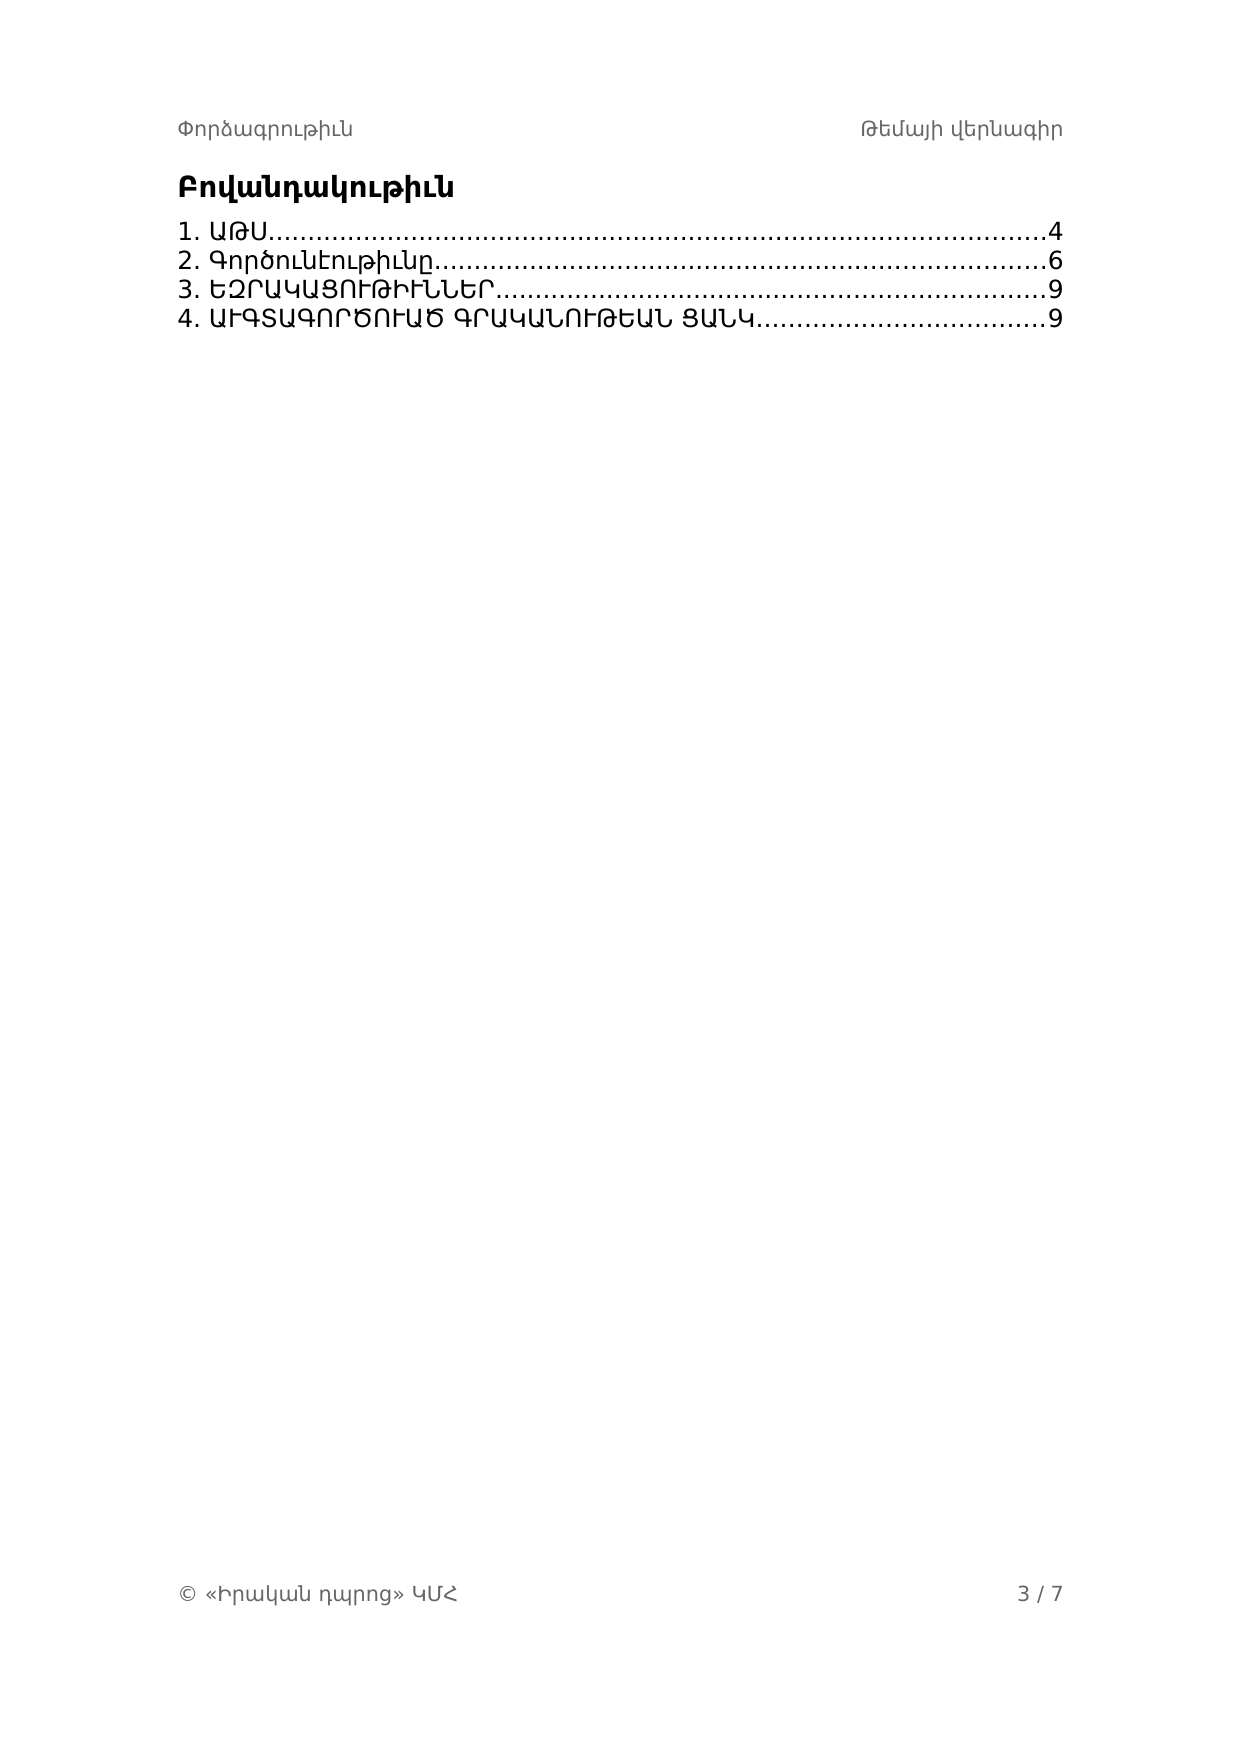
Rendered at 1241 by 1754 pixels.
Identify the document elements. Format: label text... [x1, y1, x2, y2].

text 1. ԱԹՍ 4 [177, 217, 1063, 246]
text 4. ԱՒԳՏԱԳՈՐԾՈՒԱԾ ԳՐԱԿԱՆՈՒԹԵԱՆ ՑԱՆԿ 9 [177, 305, 1063, 334]
text 2. Գործունէութիւնը 6 [177, 246, 1063, 276]
subtitle Բովանդակութիւն [177, 171, 1063, 205]
text 3. ԵԶՐԱԿԱՑՈՒԹԻՒՆՆԵՐ 9 [177, 276, 1063, 305]
